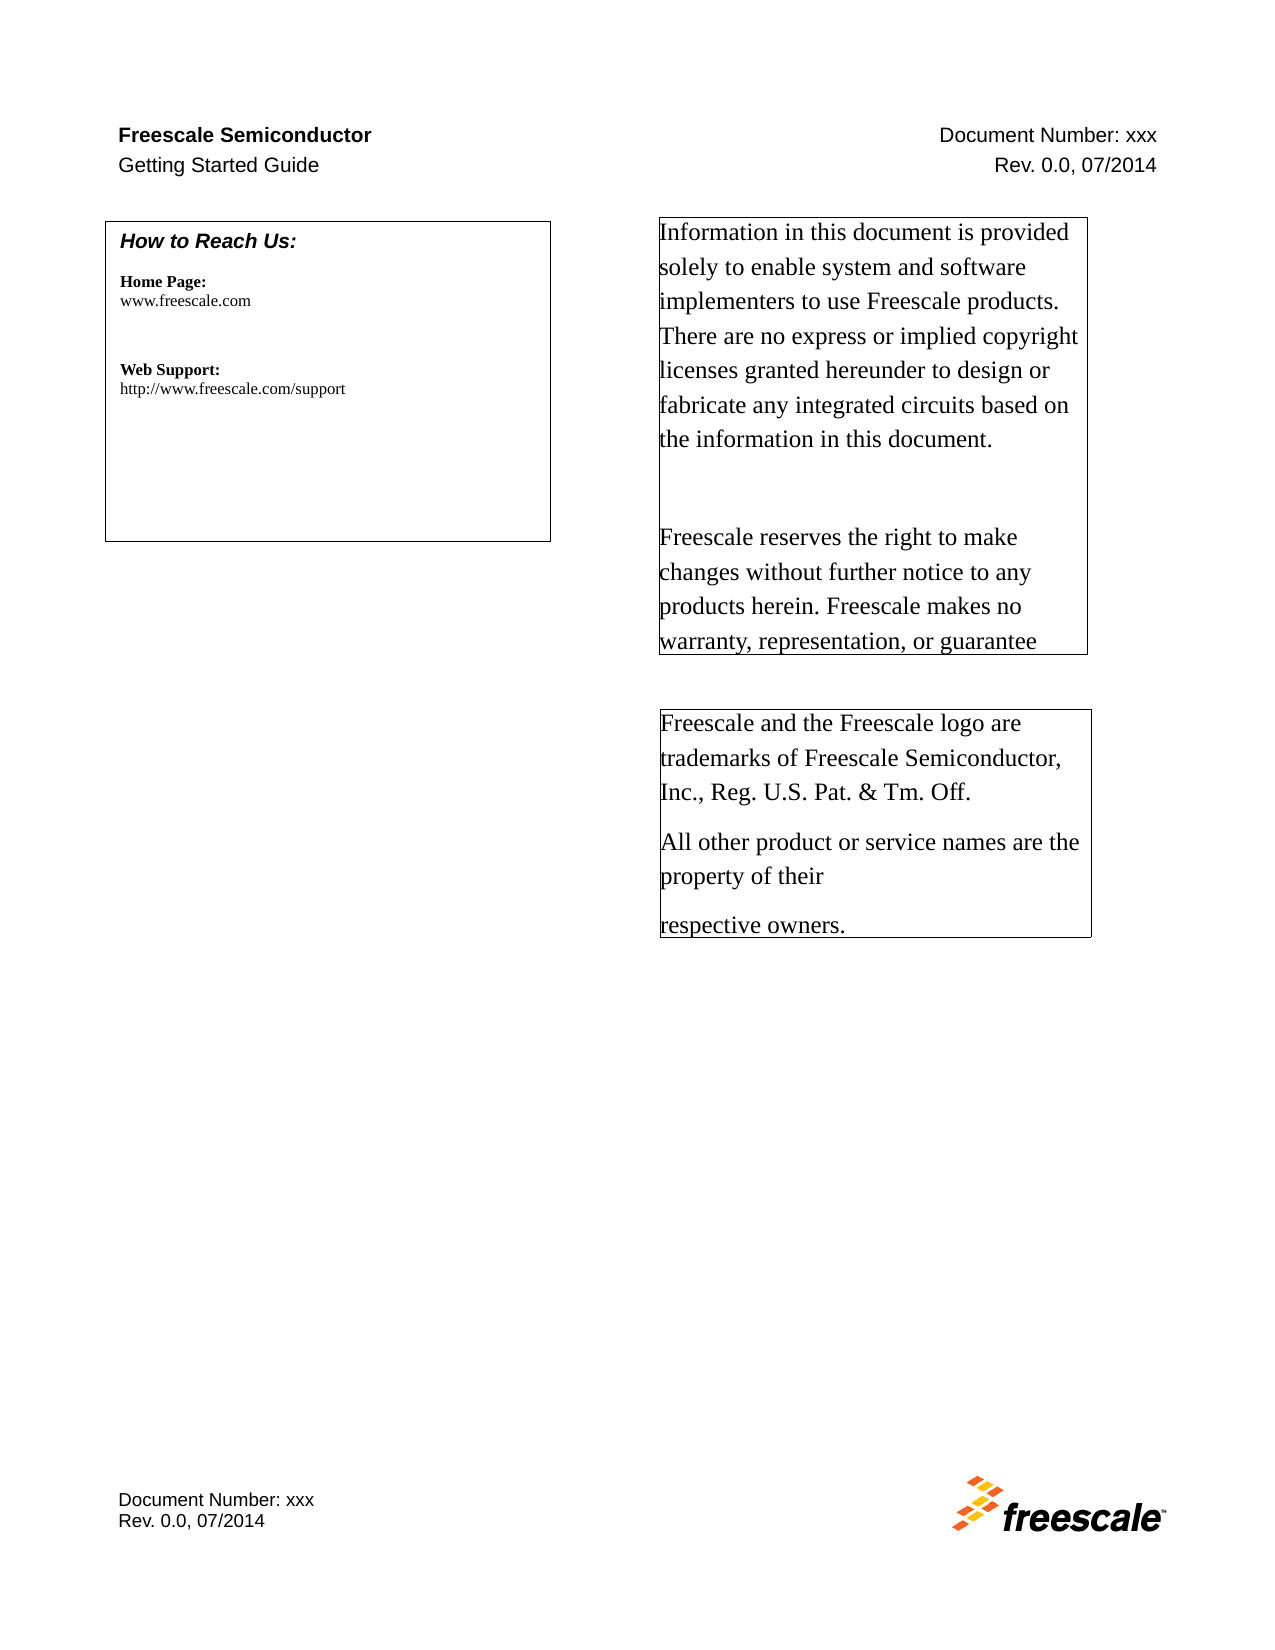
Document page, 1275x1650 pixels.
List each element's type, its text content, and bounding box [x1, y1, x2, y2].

text Home Page: [120, 272, 536, 291]
text Information in this document is provided solely to enable system and software implementers to use Freescale products. There are no express or implied copyright licenses granted hereunder to design or fabricate any integrated circuits based on the information in this document. [660, 218, 1087, 453]
text All other product or service names are the property of their [661, 827, 1091, 890]
text Freescale reserves the right to make changes without further notice to any products herein. Freescale makes no warranty, representation, or guarantee regarding the [660, 522, 1087, 654]
text Freescale and the Freescale logo are trademarks of Freescale Semiconductor, Inc., Reg. U.S. Pat. & Tm. Off. [661, 710, 1091, 806]
text www.freescale.com [120, 291, 536, 310]
text http://www.freescale.com/support [120, 378, 536, 398]
text respective owners. [661, 910, 1091, 937]
text How to Reach Us: [120, 229, 536, 253]
text Web Support: [120, 359, 536, 378]
